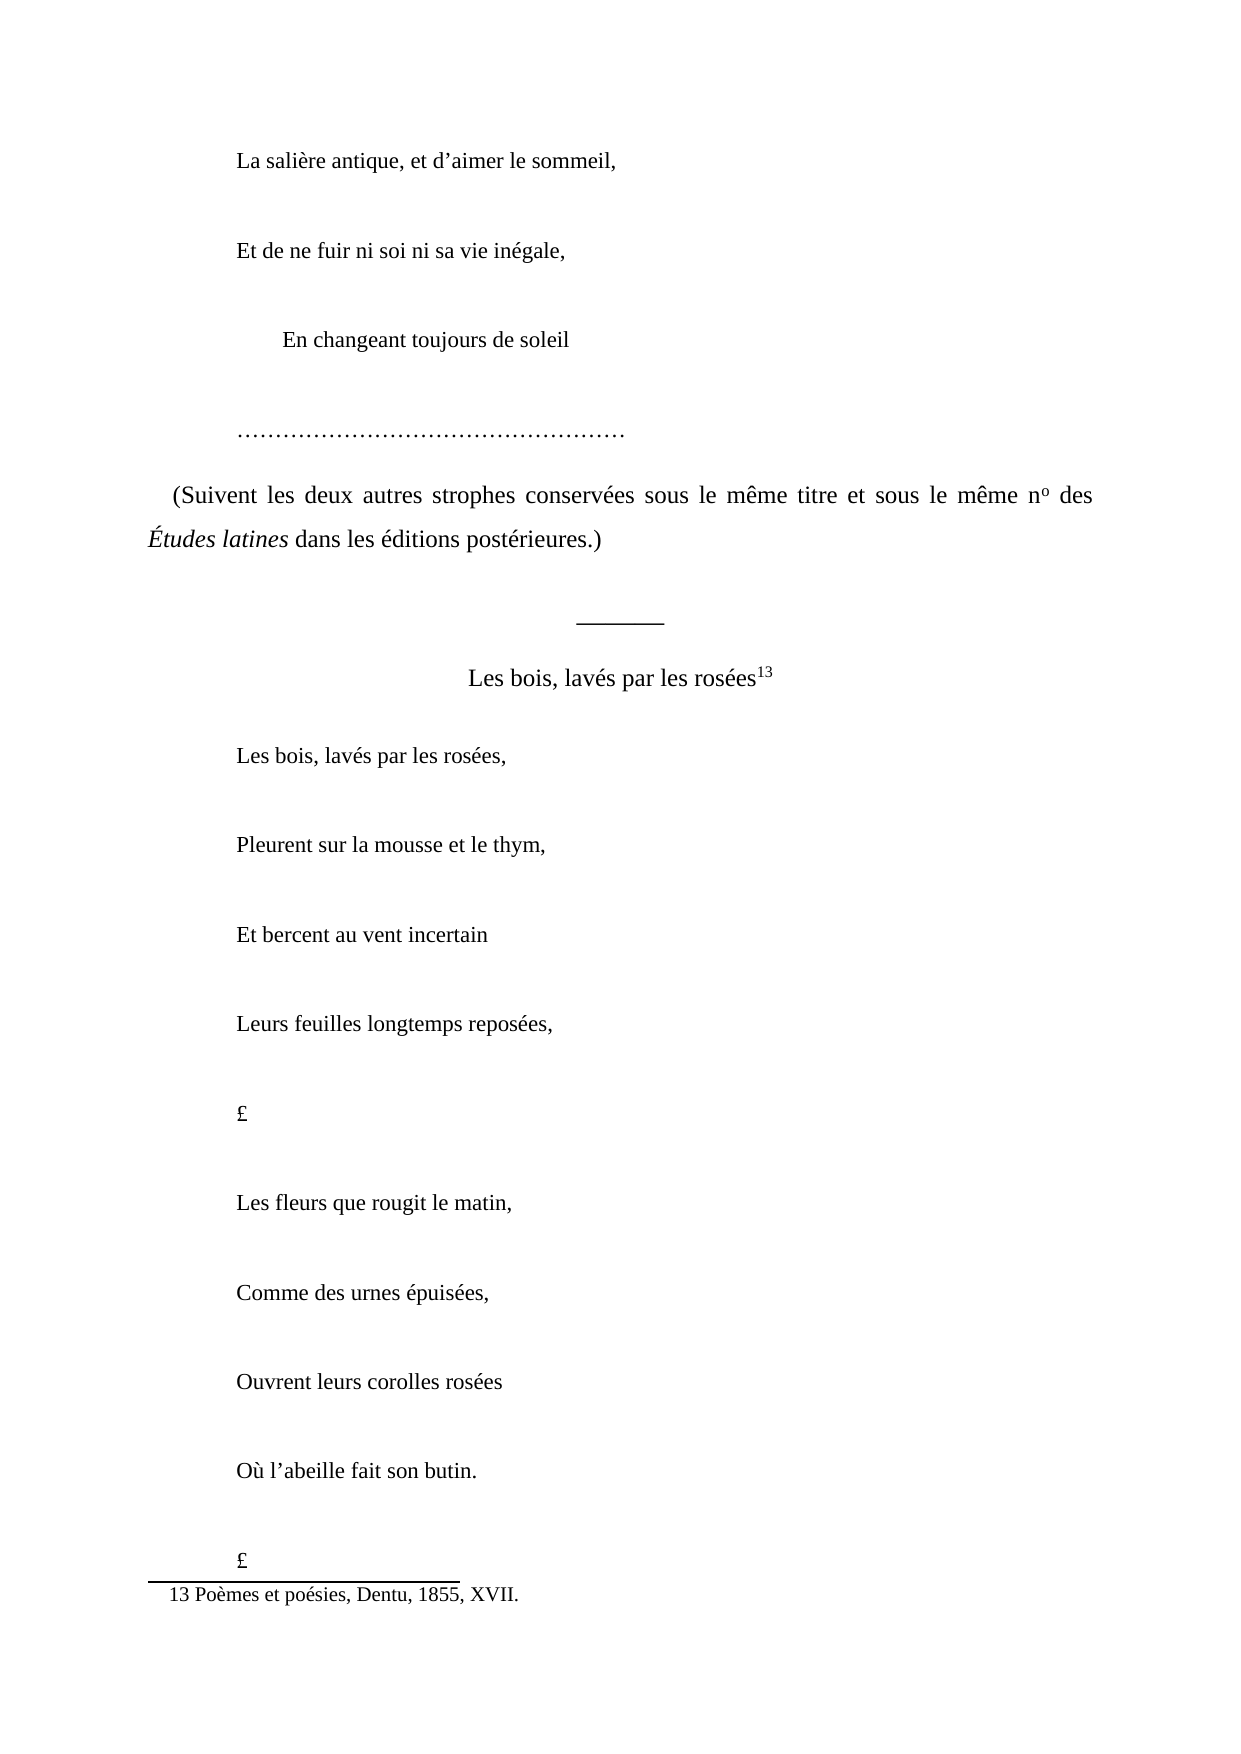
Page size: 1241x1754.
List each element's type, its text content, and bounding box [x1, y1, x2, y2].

text Les fleurs que rougit le matin, [236, 1189, 1093, 1215]
text …………………………………………… [236, 416, 1093, 442]
text Pleurent sur la mousse et le thym, [236, 831, 1093, 857]
text La salière antique, et d’aimer le sommeil, [236, 148, 1093, 174]
text £ [236, 1547, 1093, 1573]
text Et bercent au vent incertain [236, 921, 1093, 947]
text Comme des urnes épuisées, [236, 1278, 1093, 1305]
text Les bois, lavés par les rosées, [236, 742, 1093, 768]
text Où l’abeille fait son butin. [236, 1457, 1093, 1484]
text Ouvrent leurs corolles rosées [236, 1368, 1093, 1394]
text Et de ne fuir ni soi ni sa vie inégale, [236, 237, 1093, 263]
text ——— [148, 604, 1093, 638]
text Les bois, lavés par les rosées [148, 663, 1093, 692]
text En changeant toujours de soleil [236, 327, 1093, 353]
text (Suivent les deux autres strophes conservées sous le même titre et sous le même no des Études latines dans les éditions postérieures.) [148, 481, 1093, 552]
text Poèmes et poésies, Dentu, 1855, XVII. [148, 1582, 1093, 1606]
text Leurs feuilles longtemps reposées, [236, 1010, 1093, 1036]
text £ [236, 1099, 1093, 1126]
